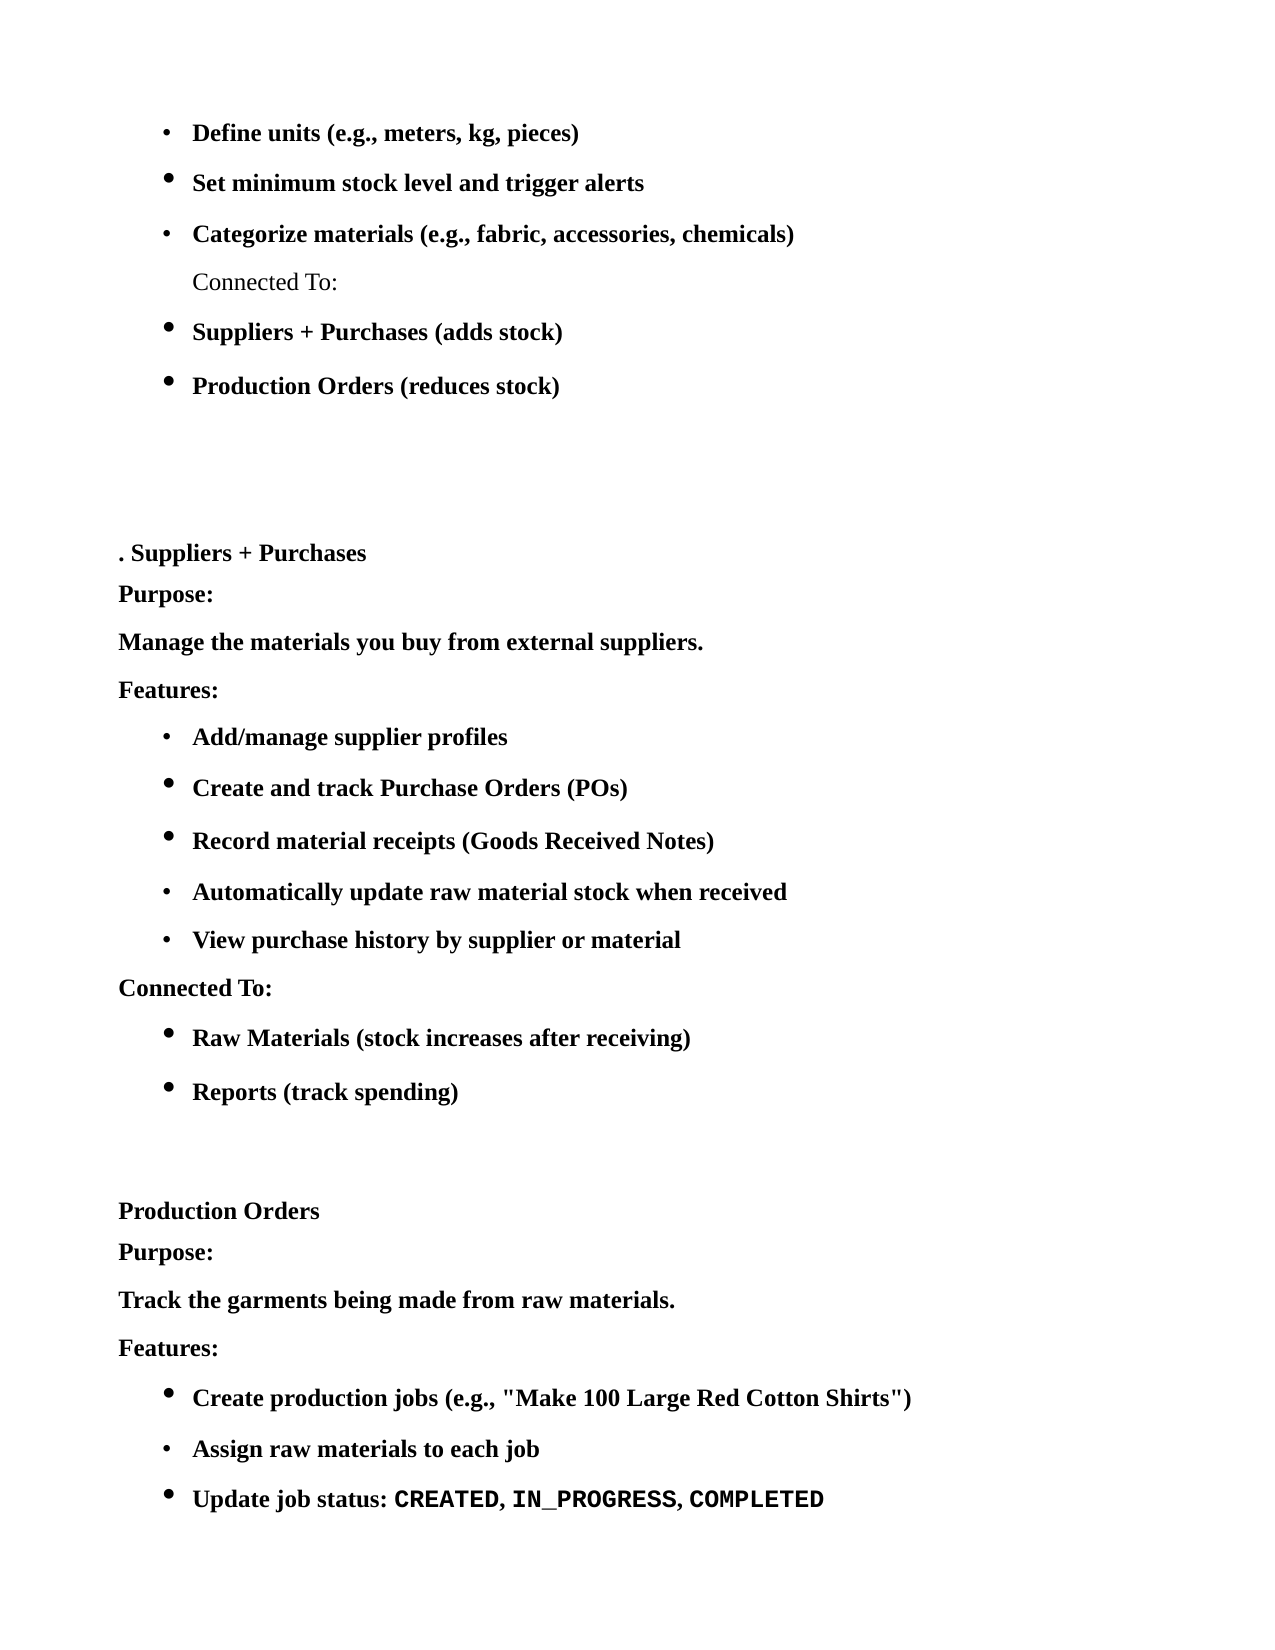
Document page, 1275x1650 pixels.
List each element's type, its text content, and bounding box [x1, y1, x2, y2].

subtitle Features: [118, 1333, 1157, 1361]
list Record material receipts (Goods Received Notes) [162, 824, 1157, 858]
list Add/manage supplier profiles [162, 722, 1157, 751]
subtitle Purpose: [118, 1237, 1157, 1266]
list Automatically update raw material stock when received [162, 877, 1157, 906]
subtitle Purpose: [118, 579, 1157, 608]
list Update job status: CREATED, IN_PROGRESS, COMPLETED [162, 1482, 1157, 1516]
list View purchase history by supplier or material [162, 925, 1157, 954]
list Create production jobs (e.g., "Make 100 Large Red Cotton Shirts") [162, 1380, 1157, 1414]
subtitle . Suppliers + Purchases [118, 538, 1157, 567]
list Set minimum stock level and trigger alerts [162, 166, 1157, 200]
list Define units (e.g., meters, kg, pieces) [162, 118, 1157, 147]
list Create and track Purchase Orders (POs) [162, 770, 1157, 804]
text Track the garments being made from raw materials. [118, 1285, 1157, 1314]
list Raw Materials (stock increases after receiving) [162, 1020, 1157, 1054]
subtitle Connected To: [118, 973, 1157, 1001]
list Suppliers + Purchases (adds stock) [162, 315, 1157, 349]
subtitle Features: [118, 675, 1157, 703]
list Connected To: [162, 267, 1157, 296]
list Assign raw materials to each job [162, 1434, 1157, 1463]
list Categorize materials (e.g., fabric, accessories, chemicals) [162, 219, 1157, 248]
text Manage the materials you buy from external suppliers. [118, 627, 1157, 656]
list Production Orders (reduces stock) [162, 368, 1157, 402]
list Reports (track spending) [162, 1074, 1157, 1108]
subtitle Production Orders [118, 1196, 1157, 1225]
